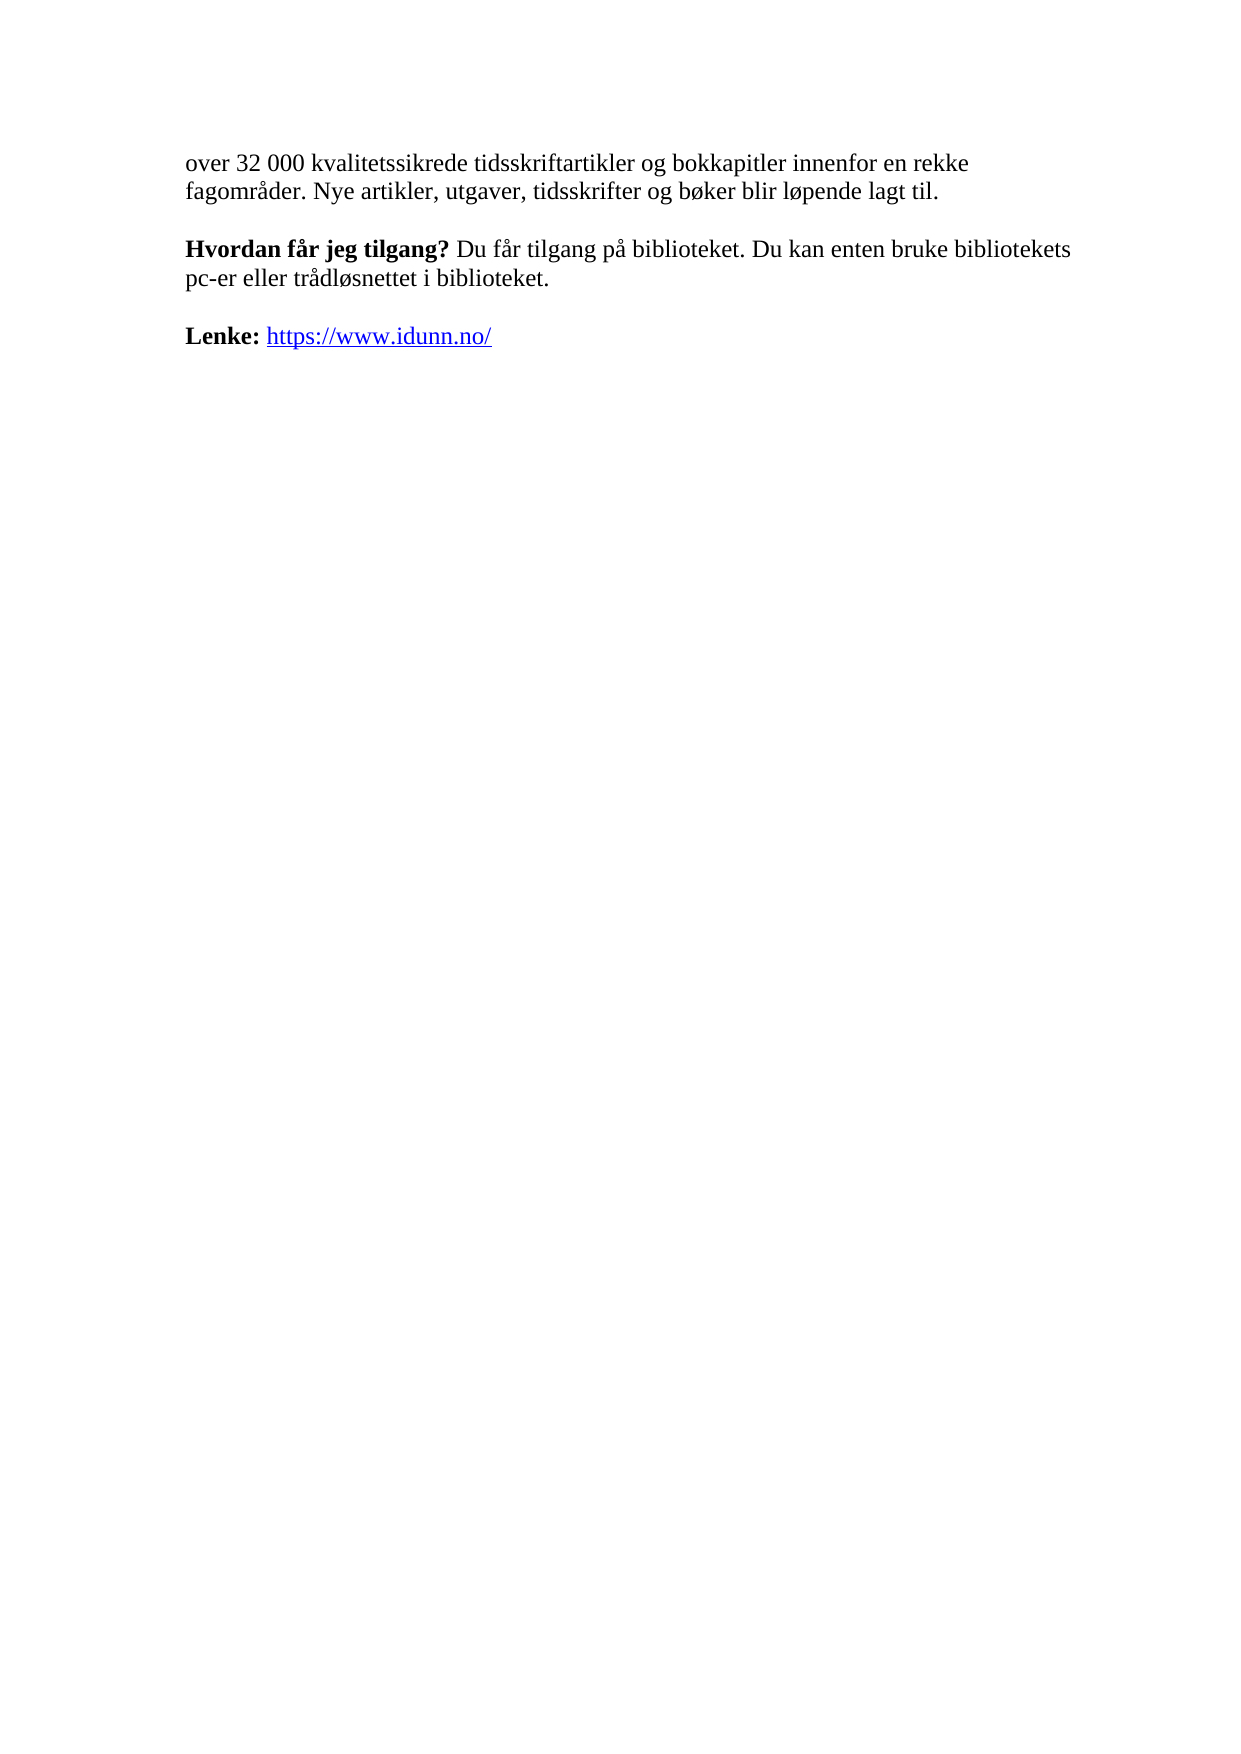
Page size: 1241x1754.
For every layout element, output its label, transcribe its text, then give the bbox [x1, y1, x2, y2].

text Lenke: https://www.idunn.no/ [185, 321, 1093, 350]
text over 32 000 kvalitetssikrede tidsskriftartikler og bokkapitler innenfor en rekke fagområder. Nye artikler, utgaver, tidsskrifter og bøker blir løpende lagt til. [185, 148, 1093, 205]
text Hvordan får jeg tilgang? Du får tilgang på biblioteket. Du kan enten bruke bibliotekets pc-er eller trådløsnettet i biblioteket. [185, 234, 1093, 292]
